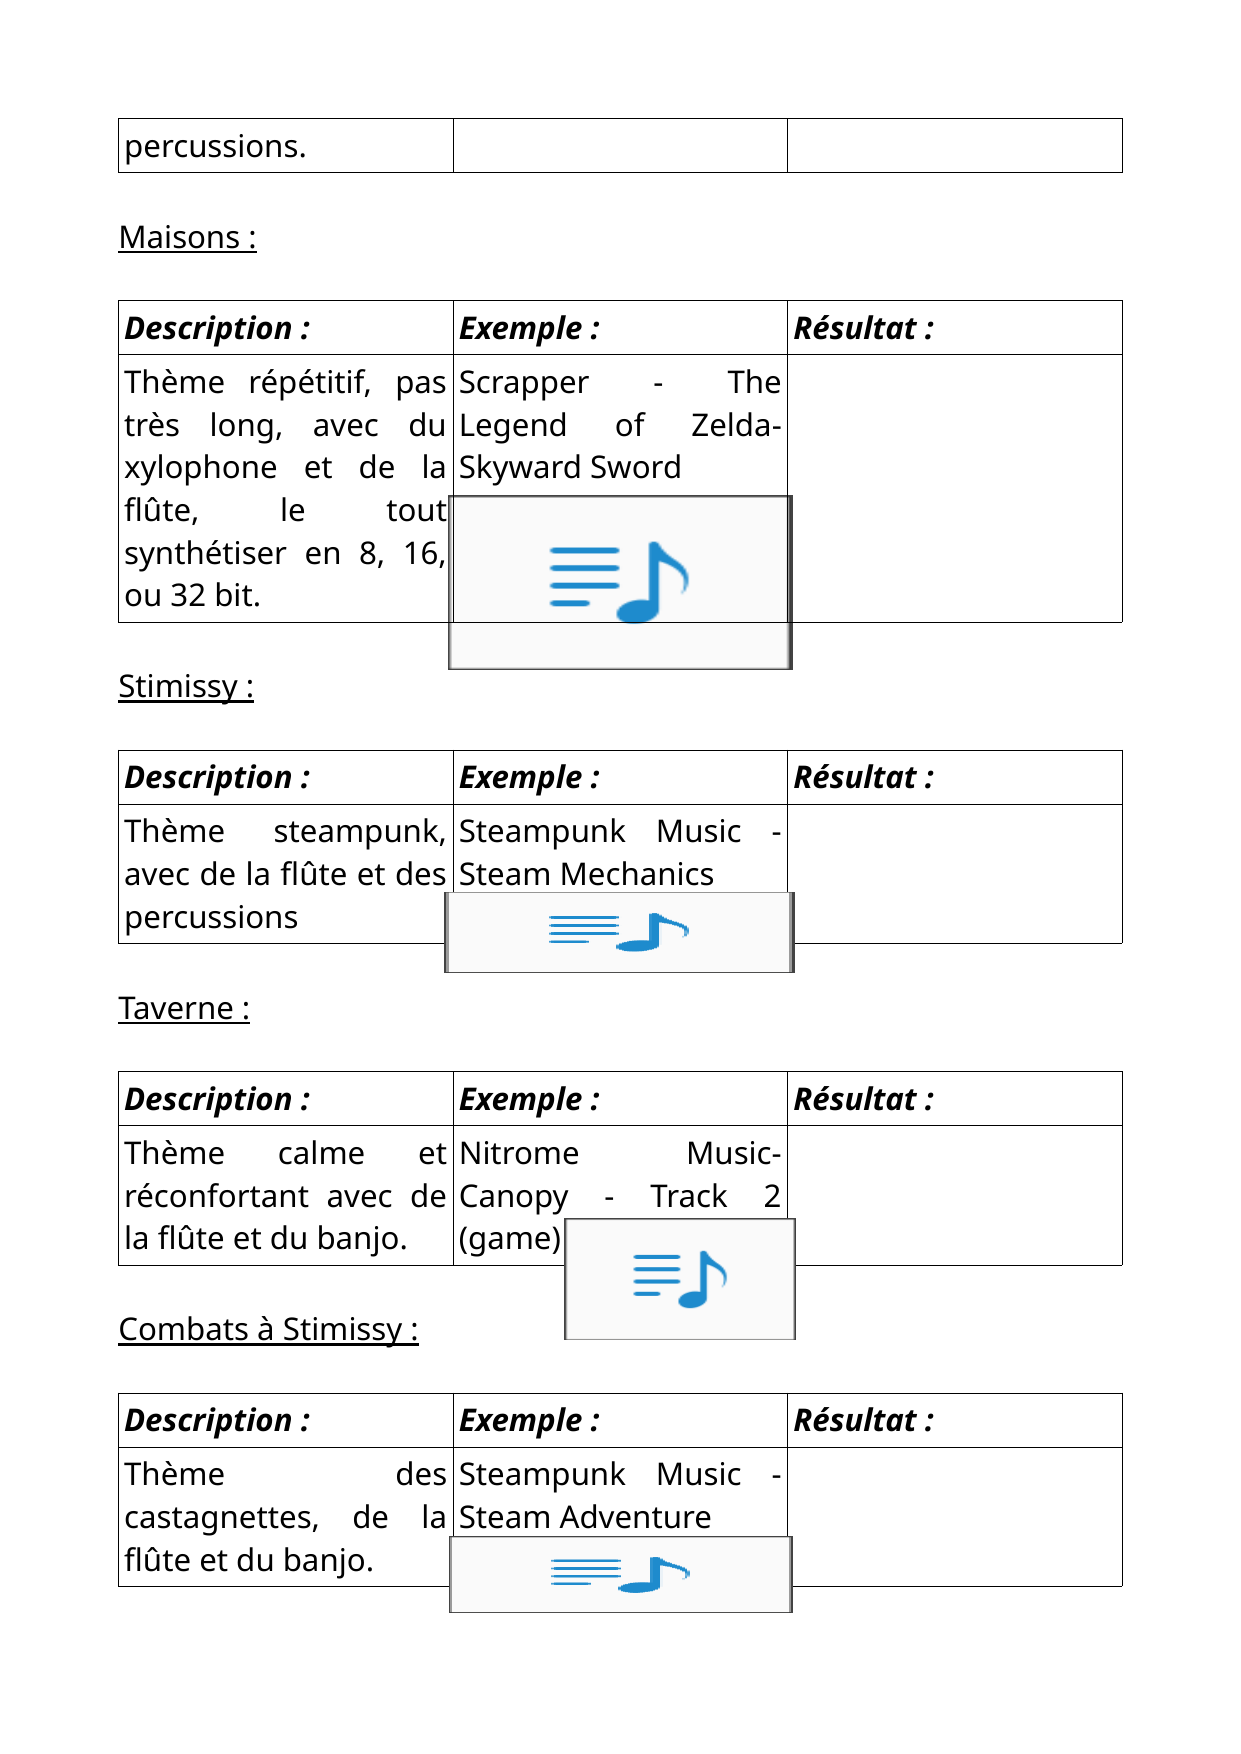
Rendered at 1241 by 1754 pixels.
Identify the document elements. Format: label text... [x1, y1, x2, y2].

table_header Résultat : [788, 1394, 1122, 1447]
text Maisons : [118, 215, 1122, 258]
table_cell [454, 119, 787, 172]
table_cell [788, 1448, 1122, 1586]
table_cell Thème des castagnettes, de la flûte et du banjo. [119, 1448, 453, 1586]
table_cell [788, 355, 1122, 622]
table_cell Scrapper - The Legend of Zelda- Skyward Sword [454, 355, 787, 495]
text Taverne : [118, 986, 1122, 1028]
table_cell Thème steampunk, avec de la flûte et des percussions [119, 805, 453, 943]
table_cell Thème répétitif, pas très long, avec du xylophone et de la flûte, le tout synthétiser en 8, 16, ou 32 bit. [119, 355, 453, 622]
table_header Résultat : [788, 1072, 1122, 1125]
table_header Exemple : [454, 301, 787, 354]
table_cell Nitrome Music- Canopy - Track 2 (game) [454, 1126, 787, 1264]
table_header Description : [119, 1394, 453, 1447]
table_cell [788, 119, 1122, 172]
table_header Exemple : [454, 1394, 787, 1447]
table_cell Thème calme et réconfortant avec de la flûte et du banjo. [119, 1126, 453, 1264]
table_cell [788, 1126, 1122, 1264]
text Stimissy : [118, 664, 1122, 707]
table_header Résultat : [788, 301, 1122, 354]
table_cell Steampunk Music - Steam Mechanics [454, 805, 787, 892]
table_header Description : [119, 1072, 453, 1125]
table_header Résultat : [788, 751, 1122, 804]
text Combats à Stimissy : [118, 1307, 1122, 1350]
table_header Description : [119, 301, 453, 354]
table_cell percussions. [119, 119, 453, 172]
table_cell [788, 805, 1122, 943]
table_header Description : [119, 751, 453, 804]
table_header Exemple : [454, 1072, 787, 1125]
table_header Exemple : [454, 751, 787, 804]
table_cell Steampunk Music - Steam Adventure [454, 1448, 787, 1536]
